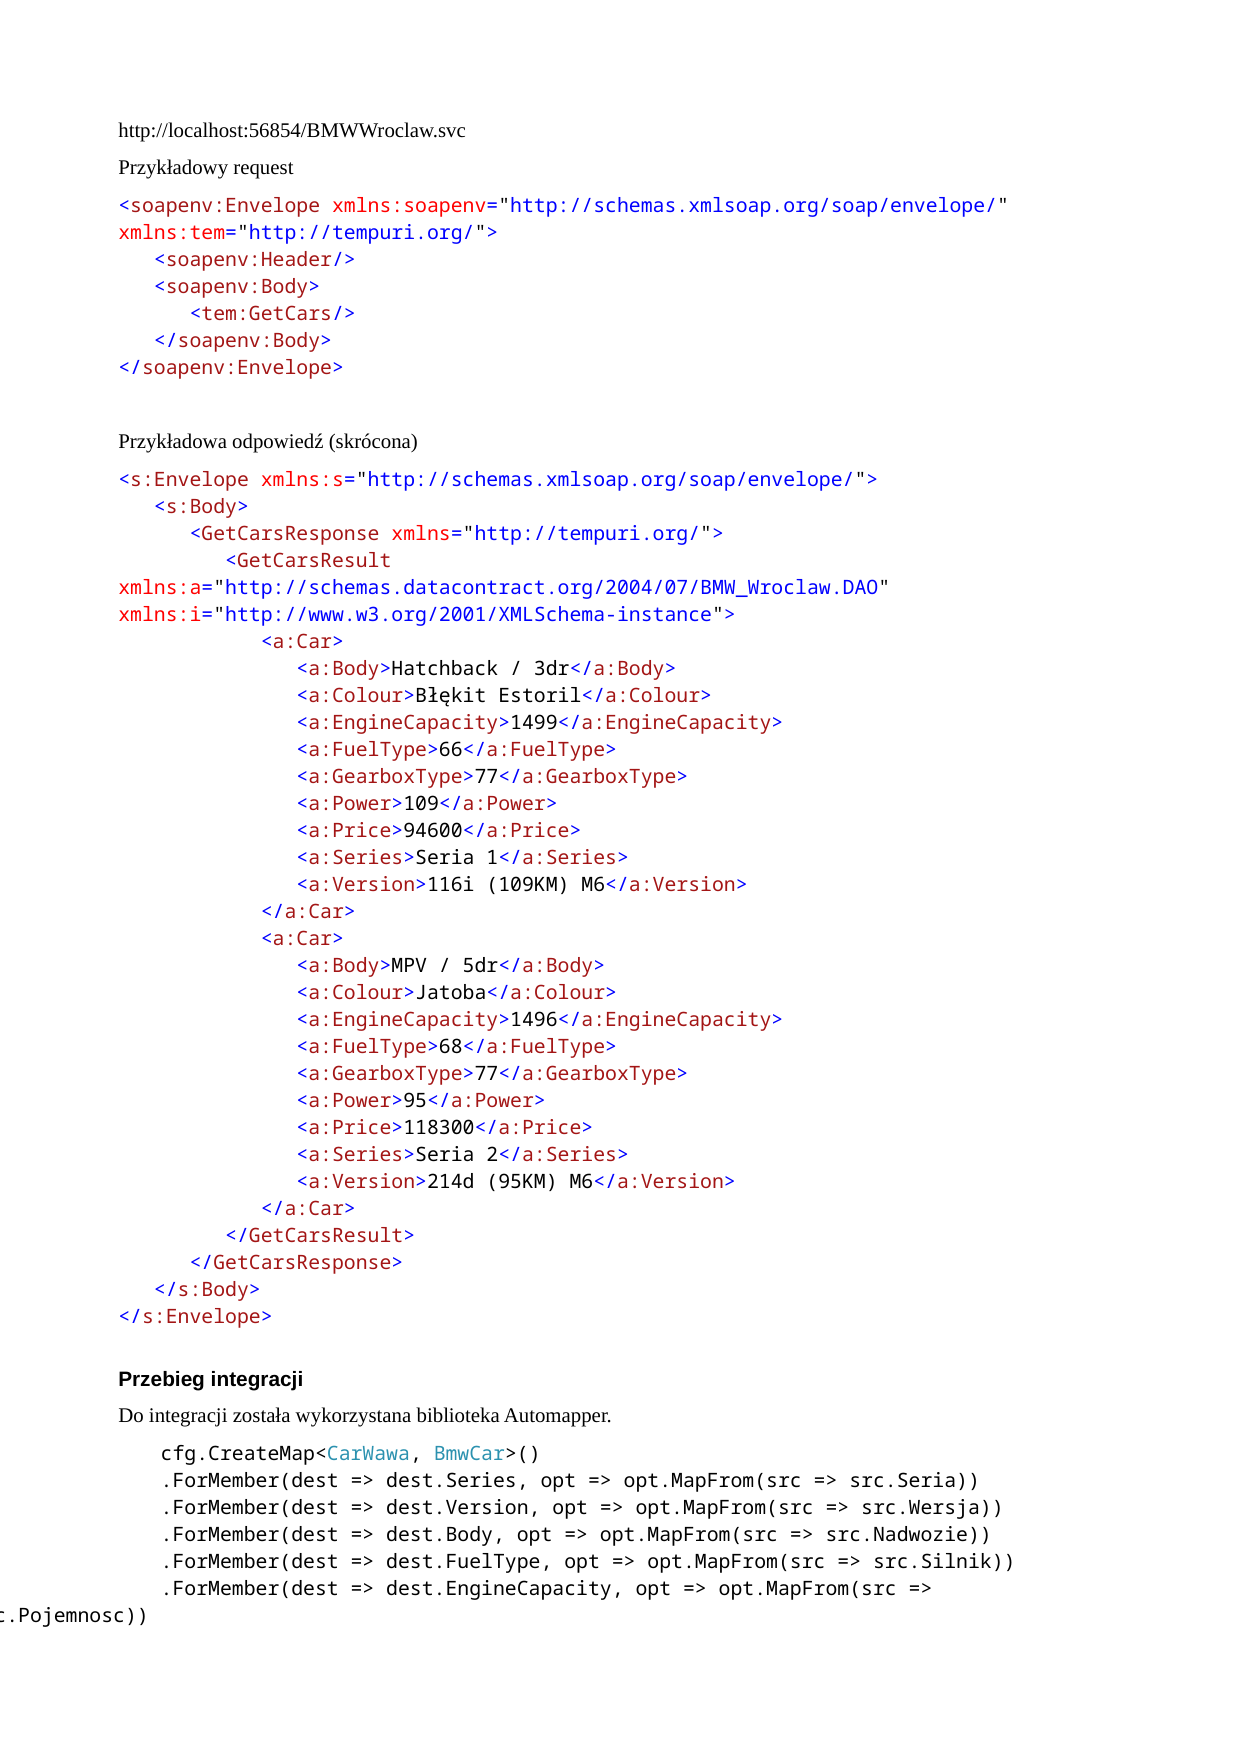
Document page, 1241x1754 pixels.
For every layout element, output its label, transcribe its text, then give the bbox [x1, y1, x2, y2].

text <a:Version>214d (95KM) M6</a:Version> [118, 1167, 1122, 1194]
text </GetCarsResponse> [118, 1248, 1122, 1275]
text <a:Colour>Błękit Estoril</a:Colour> [118, 682, 1122, 708]
text Przykładowa odpowiedź (skrócona) [118, 429, 1122, 453]
text <a:Series>Seria 1</a:Series> [118, 843, 1122, 870]
text <soapenv:Header/> [118, 245, 1122, 272]
text <a:EngineCapacity>1496</a:EngineCapacity> [118, 1005, 1122, 1032]
subtitle Przebieg integracji [118, 1367, 1122, 1391]
text .ForMember(dest => dest.Series, opt => opt.MapFrom(src => src.Seria)) [0, 1467, 1122, 1493]
text Przykładowy request [118, 155, 1122, 179]
text .ForMember(dest => dest.Body, opt => opt.MapFrom(src => src.Nadwozie)) [0, 1521, 1122, 1547]
text </s:Envelope> [118, 1302, 1122, 1329]
text .ForMember(dest => dest.EngineCapacity, opt => opt.MapFrom(src => src.Pojemnosc)) [0, 1574, 1122, 1628]
text <a:FuelType>66</a:FuelType> [118, 736, 1122, 762]
text <a:EngineCapacity>1499</a:EngineCapacity> [118, 708, 1122, 736]
text <a:Car> [118, 628, 1122, 654]
text <s:Body> [118, 493, 1122, 520]
text <a:Price>118300</a:Price> [118, 1113, 1122, 1140]
text </a:Car> [118, 1194, 1122, 1221]
text <soapenv:Envelope xmlns:soapenv="http://schemas.xmlsoap.org/soap/envelope/" xmlns:tem="http://tempuri.org/"> [118, 191, 1122, 245]
text </s:Body> [118, 1275, 1122, 1302]
text <a:Body>Hatchback / 3dr</a:Body> [118, 654, 1122, 682]
text .ForMember(dest => dest.Version, opt => opt.MapFrom(src => src.Wersja)) [0, 1493, 1122, 1521]
text <tem:GetCars/> [118, 299, 1122, 326]
text <a:Price>94600</a:Price> [118, 816, 1122, 843]
text <a:Power>109</a:Power> [118, 789, 1122, 816]
text </soapenv:Body> [118, 326, 1122, 353]
text <a:FuelType>68</a:FuelType> [118, 1032, 1122, 1059]
text <GetCarsResult xmlns:a="http://schemas.datacontract.org/2004/07/BMW_Wroclaw.DAO" xmlns:i="http://www.w3.org/2001/XMLSchema-instance"> [118, 547, 1122, 628]
text <a:Power>95</a:Power> [118, 1086, 1122, 1113]
text <soapenv:Body> [118, 272, 1122, 299]
text <a:Version>116i (109KM) M6</a:Version> [118, 870, 1122, 897]
text <GetCarsResponse xmlns="http://tempuri.org/"> [118, 520, 1122, 547]
text </GetCarsResult> [118, 1221, 1122, 1248]
text <a:Series>Seria 2</a:Series> [118, 1140, 1122, 1167]
text </soapenv:Envelope> [118, 353, 1122, 380]
text <a:Body>MPV / 5dr</a:Body> [118, 951, 1122, 978]
text <a:Car> [118, 924, 1122, 951]
text cfg.CreateMap<CarWawa, BmwCar>() [0, 1439, 1122, 1467]
text <s:Envelope xmlns:s="http://schemas.xmlsoap.org/soap/envelope/"> [118, 466, 1122, 493]
text </a:Car> [118, 897, 1122, 924]
text .ForMember(dest => dest.FuelType, opt => opt.MapFrom(src => src.Silnik)) [0, 1547, 1122, 1574]
text http://localhost:56854/BMWWroclaw.svc [118, 118, 1122, 142]
text <a:GearboxType>77</a:GearboxType> [118, 1059, 1122, 1086]
text <a:Colour>Jatoba</a:Colour> [118, 978, 1122, 1005]
text <a:GearboxType>77</a:GearboxType> [118, 762, 1122, 789]
text Do integracji została wykorzystana biblioteka Automapper. [118, 1403, 1122, 1427]
